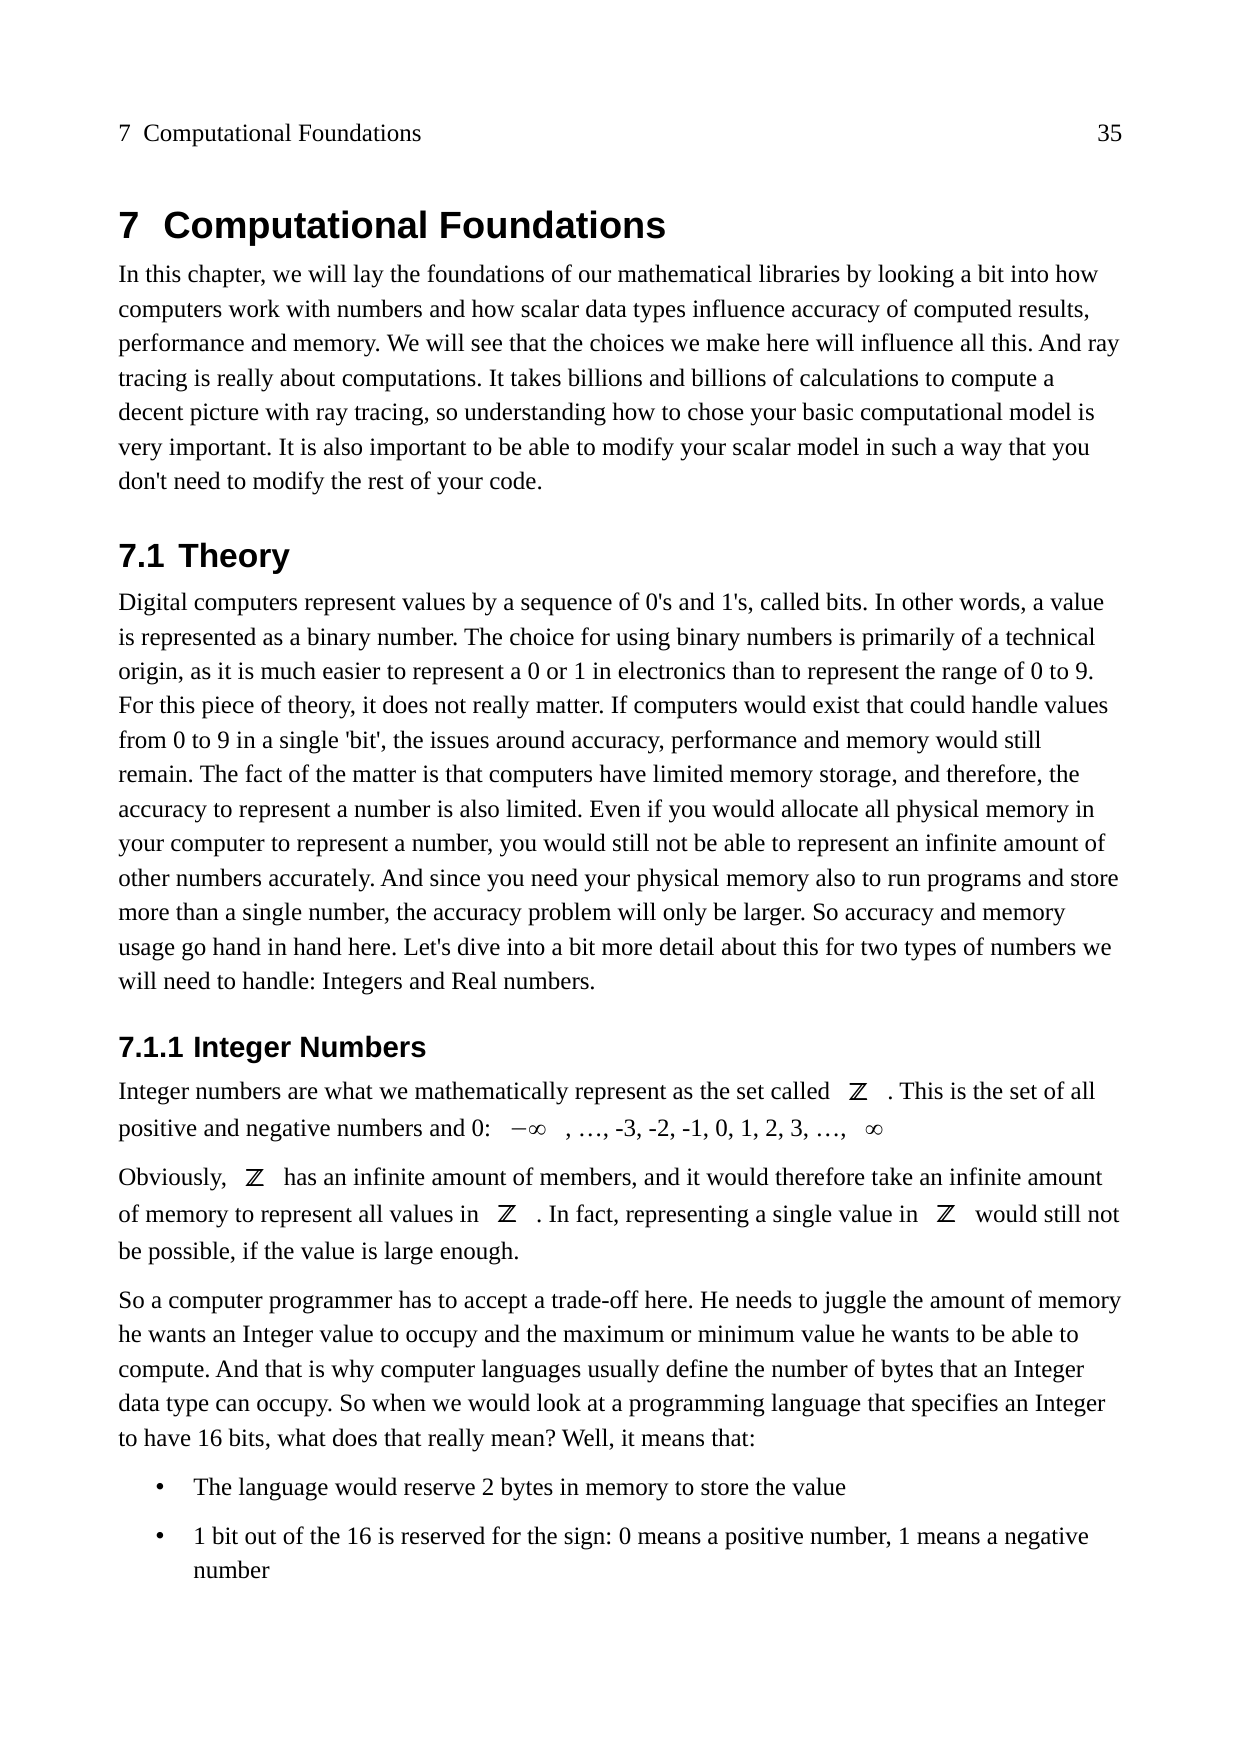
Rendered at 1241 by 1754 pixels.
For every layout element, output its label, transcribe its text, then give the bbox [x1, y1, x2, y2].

text So a computer programmer has to accept a trade-off here. He needs to juggle the amount of memory he wants an Integer value to occupy and the maximum or minimum value he wants to be able to compute. And that is why computer languages usually define the number of bytes that an Integer data type can occupy. So when we would look at a programming language that specifies an Integer to have 16 bits, what does that really mean? Well, it means that: [118, 1285, 1122, 1451]
subtitle Integer Numbers [118, 1030, 1122, 1064]
text Obviously,has an infinite amount of members, and it would therefore take an infinite amount of memory to represent all values in. In fact, representing a single value inwould still not be possible, if the value is large enough. [118, 1162, 1122, 1264]
list 1 bit out of the 16 is reserved for the sign: 0 means a positive number, 1 means a negative number [156, 1521, 1122, 1584]
text Digital computers represent values by a sequence of 0's and 1's, called bits. In other words, a value is represented as a binary number. The choice for using binary numbers is primarily of a technical origin, as it is much easier to represent a 0 or 1 in electronics than to represent the range of 0 to 9. For this piece of theory, it does not really matter. If computers would exist that could handle values from 0 to 9 in a single 'bit', the issues around accuracy, performance and memory would still remain. The fact of the matter is that computers have limited memory storage, and therefore, the accuracy to represent a number is also limited. Even if you would allocate all physical memory in your computer to represent a number, you would still not be able to represent an infinite amount of other numbers accurately. And since you need your physical memory also to run programs and store more than a single number, the accuracy problem will only be larger. So accuracy and memory usage go hand in hand here. Let's dive into a bit more detail about this for two types of numbers we will need to handle: Integers and Real numbers. [118, 587, 1122, 995]
subtitle Computational Foundations [118, 203, 1122, 247]
list The language would reserve 2 bytes in memory to store the value [156, 1472, 1122, 1501]
text Integer numbers are what we mathematically represent as the set called. This is the set of all positive and negative numbers and 0:, …, -3, -2, -1, 0, 1, 2, 3, …, [118, 1076, 1122, 1142]
text In this chapter, we will lay the foundations of our mathematical libraries by looking a bit into how computers work with numbers and how scalar data types influence accuracy of computed results, performance and memory. We will see that the choices we make here will influence all this. And ray tracing is really about computations. It takes billions and billions of calculations to compute a decent picture with ray tracing, so understanding how to chose your basic computational model is very important. It is also important to be able to modify your scalar model in such a way that you don't need to modify the rest of your code. [118, 259, 1122, 495]
subtitle Theory [118, 536, 1122, 575]
